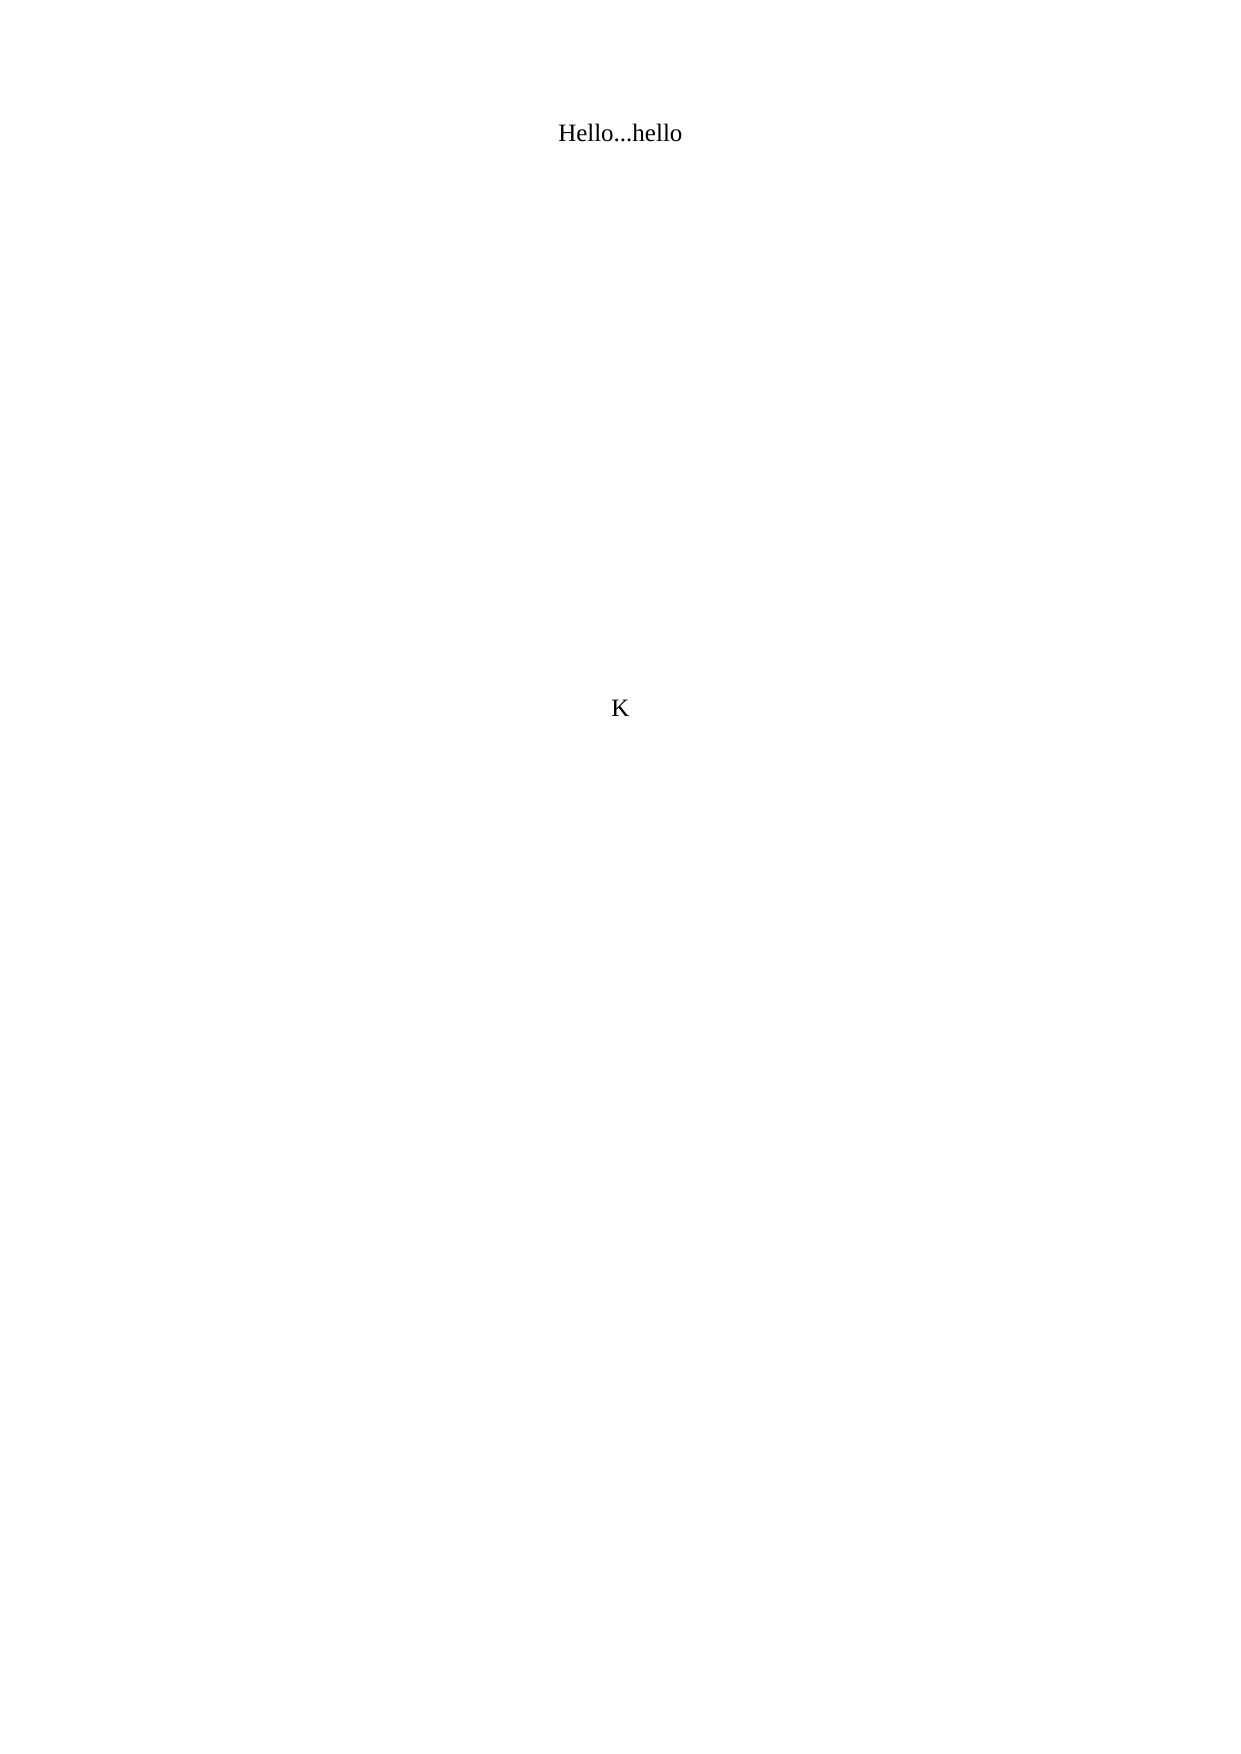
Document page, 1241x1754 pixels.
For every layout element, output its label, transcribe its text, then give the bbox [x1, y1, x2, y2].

text K [118, 693, 1122, 722]
text Hello...hello [118, 118, 1122, 147]
